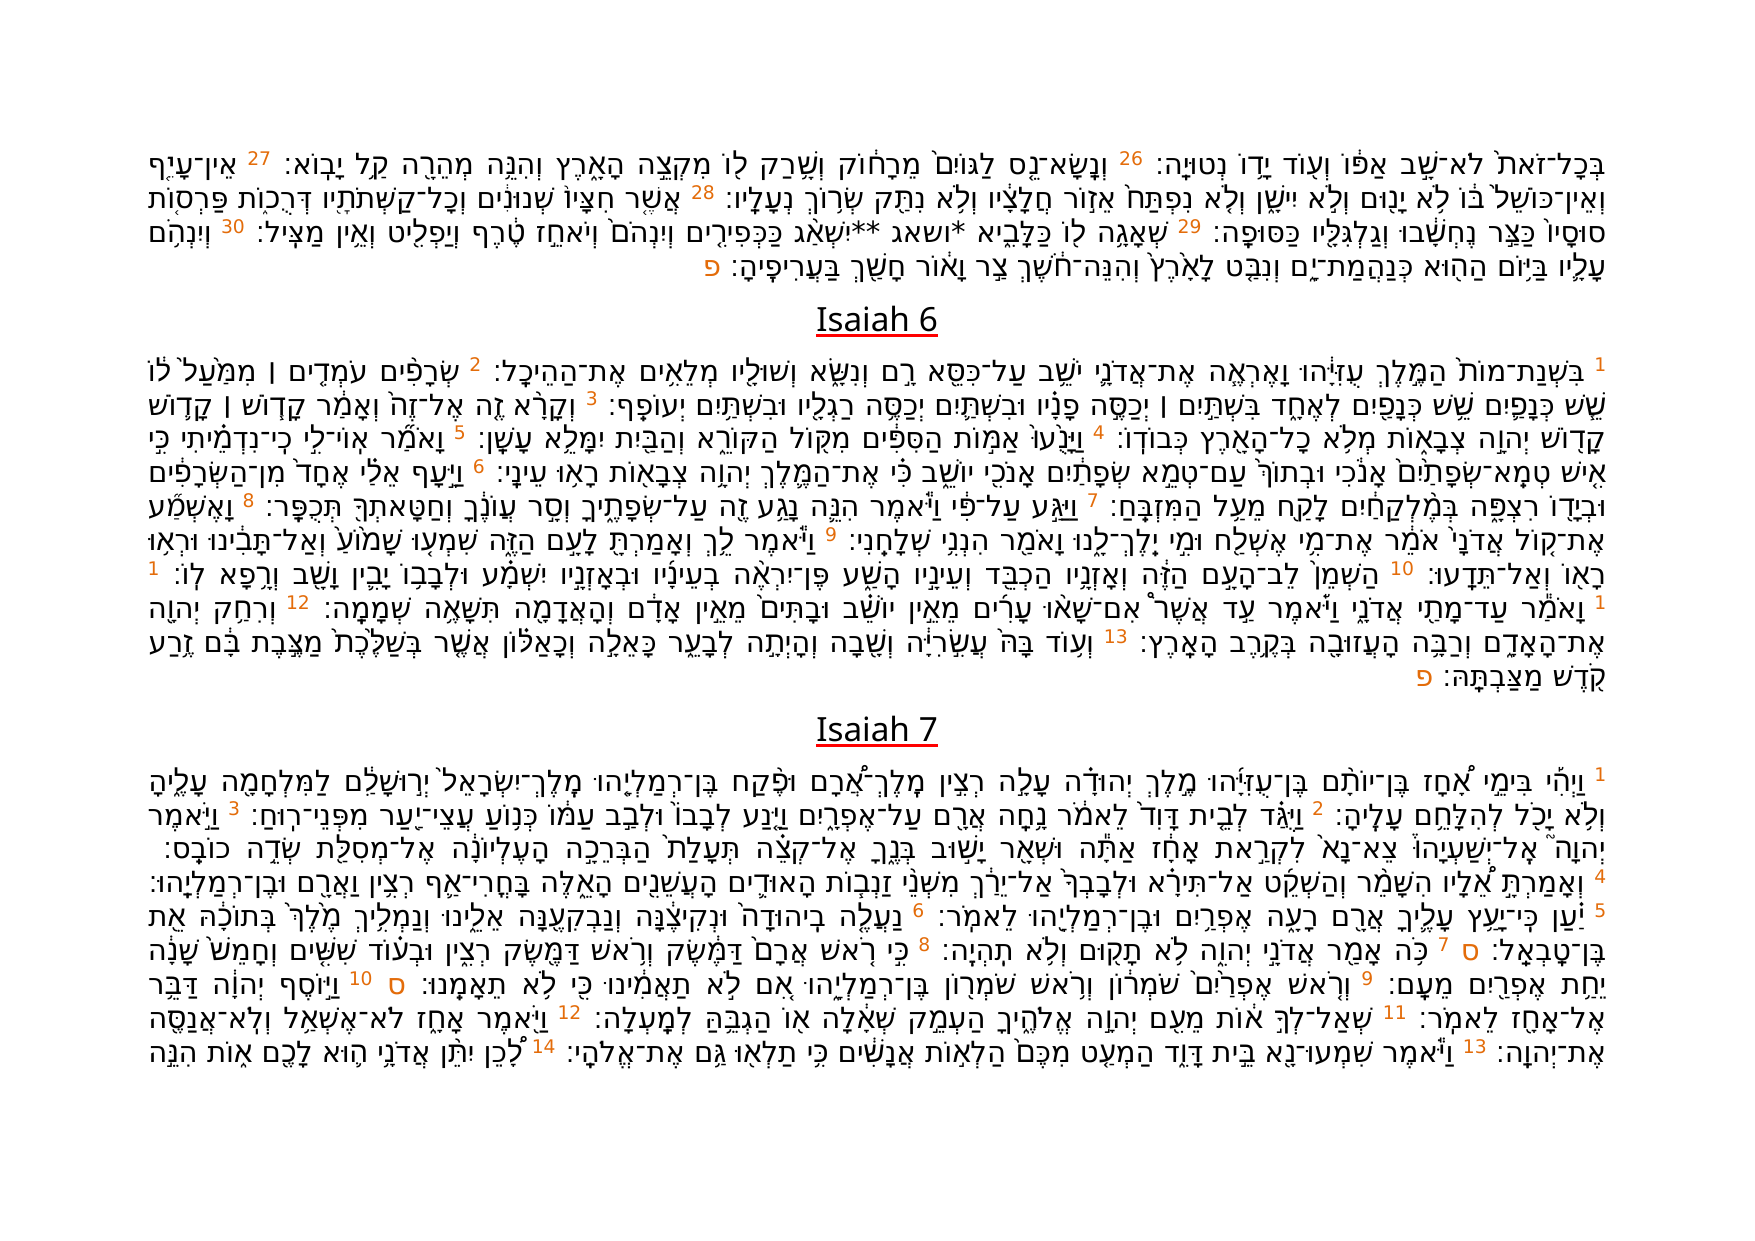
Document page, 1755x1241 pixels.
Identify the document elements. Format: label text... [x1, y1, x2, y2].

text 1 בִּשְׁנַת־מוֹת֙ הַמֶּ֣לֶךְ עֻזִּיָּ֔הוּ וָאֶרְאֶ֧ה אֶת־אֲדֹנָ֛י יֹשֵׁ֥ב עַל־כִּסֵּ֖א רָ֣ם וְנִשָּׂ֑א וְשׁוּלָ֖יו מְלֵאִ֥ים אֶת־הַהֵיכָֽל׃ 2 שְׂרָפִ֨ים עֹמְדִ֤ים ׀ מִמַּ֙עַל֙ ל֔וֹ שֵׁ֧שׁ כְּנָפַ֛יִם שֵׁ֥שׁ כְּנָפַ֖יִם לְאֶחָ֑ד בִּשְׁתַּ֣יִם ׀ יְכַסֶּ֣ה פָנָ֗יו וּבִשְׁתַּ֛יִם יְכַסֶּ֥ה רַגְלָ֖יו וּבִשְׁתַּ֥יִם יְעוֹפֵֽף׃ ‬‬‬3 וְקָרָ֨א זֶ֤ה אֶל־זֶה֙ וְאָמַ֔ר קָד֧וֹשׁ ׀ קָד֛וֹשׁ קָד֖וֹשׁ יְהוָ֣ה צְבָא֑וֹת מְלֹ֥א כָל־הָאָ֖רֶץ כְּבוֹדֽוֹ׃ ‬‬‬4 וַיָּנֻ֙עוּ֙ אַמּ֣וֹת הַסִּפִּ֔ים מִקּ֖וֹל הַקּוֹרֵ֑א וְהַבַּ֖יִת יִמָּלֵ֥א עָשָֽׁן׃ ‬‬‬5 וָאֹמַ֞ר אֽוֹי־לִ֣י כִֽי־נִדְמֵ֗יתִי כִּ֣י אִ֤ישׁ טְמֵֽא־שְׂפָתַ֙יִם֙ אָנֹ֔כִי וּבְתוֹךְ֙ עַם־טְמֵ֣א שְׂפָתַ֔יִם אָנֹכִ֖י יוֹשֵׁ֑ב כִּ֗י אֶת־הַמֶּ֛לֶךְ יְהוָ֥ה צְבָא֖וֹת רָא֥וּ עֵינָֽי׃ ‬‬‬6 וַיָּ֣עָף אֵלַ֗י אֶחָד֙ מִן־הַשְּׂרָפִ֔ים וּבְיָד֖וֹ רִצְפָּ֑ה בְּמֶ֨לְקַחַ֔יִם לָקַ֖ח מֵעַ֥ל הַמִּזְבֵּֽחַ׃ ‬‬‬7 וַיַּגַּ֣ע עַל־פִּ֔י וַיֹּ֕אמֶר הִנֵּ֛ה נָגַ֥ע זֶ֖ה עַל־שְׂפָתֶ֑יךָ וְסָ֣ר עֲוֺנֶ֔ךָ וְחַטָּאתְךָ֖ תְּכֻפָּֽר׃ ‬‬‬8 וָאֶשְׁמַ֞ע אֶת־ק֤וֹל אֲדֹנָי֙ אֹמֵ֔ר אֶת־מִ֥י אֶשְׁלַ֖ח וּמִ֣י יֵֽלֶךְ־לָ֑נוּ וָאֹמַ֖ר הִנְנִ֥י שְׁלָחֵֽנִי׃ ‬‬‬9 וַיֹּ֕אמֶר לֵ֥ךְ וְאָמַרְתָּ֖ לָעָ֣ם הַזֶּ֑ה שִׁמְע֤וּ שָׁמ֙וֹעַ֙ וְאַל־תָּבִ֔ינוּ וּרְא֥וּ רָא֖וֹ וְאַל־תֵּדָֽעוּ׃ ‬‬‬10 הַשְׁמֵן֙ לֵב־הָעָ֣ם הַזֶּ֔ה וְאָזְנָ֥יו הַכְבֵּ֖ד וְעֵינָ֣יו הָשַׁ֑ע פֶּן־יִרְאֶ֨ה בְעֵינָ֜יו וּבְאָזְנָ֣יו יִשְׁמָ֗ע וּלְבָב֥וֹ יָבִ֛ין וָשָׁ֖ב וְרָ֥פָא לֽוֹ׃ ‬‬‬11 וָאֹמַ֕ר עַד־מָתַ֖י אֲדֹנָ֑י וַיֹּ֡אמֶר עַ֣ד אֲשֶׁר֩ אִם־שָׁא֨וּ עָרִ֜ים מֵאֵ֣ין יוֹשֵׁ֗ב וּבָתִּים֙ מֵאֵ֣ין אָדָ֔ם וְהָאֲדָמָ֖ה תִּשָּׁאֶ֥ה שְׁמָמָֽה׃ ‬‬‬12 וְרִחַ֥ק יְהוָ֖ה אֶת־הָאָדָ֑ם וְרַבָּ֥ה הָעֲזוּבָ֖ה בְּקֶ֥רֶב הָאָֽרֶץ׃ ‬‬‬13 וְע֥וֹד בָּהּ֙ עֲשִׂ֣רִיָּ֔ה וְשָׁ֖בָה וְהָיְתָ֣ה לְבָעֵ֑ר כָּאֵלָ֣ה וְכָאַלּ֗וֹן אֲשֶׁ֤ר בְּשַׁלֶּ֙כֶת֙ מַצֶּ֣בֶת בָּ֔ם זֶ֥רַע קֹ֖דֶשׁ מַצַּבְתָּֽהּ׃ פ ‬‬‬‬‬‬‬‬‬‬‬‬‬‬‬ [148, 354, 1606, 693]
text 1 וַיְהִ֡י בִּימֵ֣י אָ֠חָז בֶּן־יוֹתָ֨ם בֶּן־עֻזִּיָּ֜הוּ מֶ֣לֶךְ יְהוּדָ֗ה עָלָ֣ה רְצִ֣ין מֶֽלֶךְ־אֲ֠רָם וּפֶ֨קַח בֶּן־רְמַלְיָ֤הוּ מֶֽלֶךְ־יִשְׂרָאֵל֙ יְר֣וּשָׁלִַ֔ם לַמִּלְחָמָ֖ה עָלֶ֑יהָ וְלֹ֥א יָכֹ֖ל לְהִלָּחֵ֥ם עָלֶֽיהָ׃ 2 וַיֻּגַּ֗ד לְבֵ֤ית דָּוִד֙ לֵאמֹ֔ר נָ֥חָֽה אֲרָ֖ם עַל־אֶפְרָ֑יִם וַיָּ֤נַע לְבָבוֹ֙ וּלְבַ֣ב עַמּ֔וֹ כְּנ֥וֹעַ עֲצֵי־יַ֖עַר מִפְּנֵי־רֽוּחַ׃ ‬‬‬3 וַיֹּ֣אמֶר יְהוָה֮ אֶֽל־יְשַׁעְיָהוּ֒ צֵא־נָא֙ לִקְרַ֣את אָחָ֔ז אַתָּ֕ה וּשְׁאָ֖ר יָשׁ֣וּב בְּנֶ֑ךָ אֶל־קְצֵ֗ה תְּעָלַת֙ הַבְּרֵכָ֣ה הָעֶלְיוֹנָ֔ה אֶל־מְסִלַּ֖ת שְׂדֵ֥ה כוֹבֵֽס׃ ‬‬‬4 וְאָמַרְתָּ֣ אֵ֠לָיו הִשָּׁמֵ֨ר וְהַשְׁקֵ֜ט אַל־תִּירָ֗א וּלְבָבְךָ֙ אַל־יֵרַ֔ךְ מִשְּׁנֵ֨י זַנְב֧וֹת הָאוּדִ֛ים הָעֲשֵׁנִ֖ים הָאֵ֑לֶּה בָּחֳרִי־אַ֛ף רְצִ֥ין וַאֲרָ֖ם וּבֶן־רְמַלְיָֽהוּ׃ ‬‬‬5 יַ֗עַן כִּֽי־יָעַ֥ץ עָלֶ֛יךָ אֲרָ֖ם רָעָ֑ה אֶפְרַ֥יִם וּבֶן־רְמַלְיָ֖הוּ לֵאמֹֽר׃ ‬‬‬6 נַעֲלֶ֤ה בִֽיהוּדָה֙ וּנְקִיצֶ֔נָּה וְנַבְקִעֶ֖נָּה אֵלֵ֑ינוּ וְנַמְלִ֥יךְ מֶ֙לֶךְ֙ בְּתוֹכָ֔הּ אֵ֖ת בֶּן־טָֽבְאַֽל׃ ס ‬‬‬7 כֹּ֥ה אָמַ֖ר אֲדֹנָ֣י יְהוִ֑ה לֹ֥א תָק֖וּם וְלֹ֥א תִֽהְיֶֽה׃ ‬‬‬8 כִּ֣י רֹ֤אשׁ אֲרָם֙ דַּמֶּ֔שֶׂק וְרֹ֥אשׁ דַּמֶּ֖שֶׂק רְצִ֑ין וּבְע֗וֹד שִׁשִּׁ֤ים וְחָמֵשׁ֙ שָׁנָ֔ה יֵחַ֥ת אֶפְרַ֖יִם מֵעָֽם׃ ‬‬‬9 וְרֹ֤אשׁ אֶפְרַ֙יִם֙ שֹׁמְר֔וֹן וְרֹ֥אשׁ שֹׁמְר֖וֹן בֶּן־רְמַלְיָ֑הוּ אִ֚ם לֹ֣א תַאֲמִ֔ינוּ כִּ֖י לֹ֥א תֵאָמֵֽנוּ׃ ס ‬‬‬10 וַיּ֣וֹסֶף יְהוָ֔ה דַּבֵּ֥ר אֶל־אָחָ֖ז לֵאמֹֽר׃ ‬‬‬11 שְׁאַל־לְךָ֣ א֔וֹת מֵעִ֖ם יְהוָ֣ה אֱלֹהֶ֑יךָ הַעְמֵ֣ק שְׁאָ֔לָה א֖וֹ הַגְבֵּ֥הַּ לְמָֽעְלָה׃ ‬‬‬12 וַיֹּ֖אמֶר אָחָ֑ז לֹא־אֶשְׁאַ֥ל וְלֹֽא־אֲנַסֶּ֖ה אֶת־יְהוָֽה׃ ‬‬‬13 וַיֹּ֕אמֶר שִׁמְעוּ־נָ֖א בֵּ֣ית דָּוִ֑ד הַמְעַ֤ט מִכֶּם֙ הַלְא֣וֹת אֲנָשִׁ֔ים כִּ֥י תַלְא֖וּ גַּ֥ם אֶת־אֱלֹהָֽי׃ ‬‬‬14 לָ֠כֵן יִתֵּ֨ן אֲדֹנָ֥י ה֛וּא לָכֶ֖ם א֑וֹת הִנֵּ֣ה הָעַלְמָ֗ה הָרָה֙ וְיֹלֶ֣דֶת בֵּ֔ן וְקָרָ֥את שְׁמ֖וֹ עִמָּ֥נוּ אֵֽל׃ ‬‬‬15 חֶמְאָ֥ה וּדְבַ֖שׁ יֹאכֵ֑ל לְדַעְתּ֛וֹ מָא֥וֹס בָּרָ֖ע וּבָח֥וֹר בַּטּֽוֹב׃ ‬‬‬16 כִּ֠י בְּטֶ֨רֶם יֵדַ֥ע הַנַּ֛עַר מָאֹ֥ס בָּרָ֖ע וּבָחֹ֣ר בַּטּ֑וֹב תֵּעָזֵ֤ב הָאֲדָמָה֙ אֲשֶׁ֣ר אַתָּ֣ה קָ֔ץ מִפְּנֵ֖י שְׁנֵ֥י מְלָכֶֽיהָ׃ ‬‬‬17 יָבִ֨יא יְהוָ֜ה עָלֶ֗יךָ וְעַֽל־עַמְּךָ֮ וְעַל־בֵּ֣ית אָבִיךָ֒ יָמִים֙ אֲשֶׁ֣ר לֹא־בָ֔אוּ לְמִיּ֥וֹם סוּר־אֶפְרַ֖יִם מֵעַ֣ל יְהוּדָ֑ה אֵ֖ת מֶ֥לֶךְ אַשּֽׁוּר׃ פ ‬‬‬‬‬‬‬‬‬‬‬‬‬‬‬‬ [148, 764, 1606, 1069]
text Isaiah 6 [148, 296, 1606, 341]
text Isaiah 7 [148, 706, 1606, 751]
text 11 ה֛וֹי מַשְׁכִּימֵ֥י בַבֹּ֖קֶר שֵׁכָ֣ר יִרְדֹּ֑פוּ מְאַחֲרֵ֣י בַנֶּ֔שֶׁף יַ֖יִן יַדְלִיקֵֽם׃ ‬‬‬12 וְהָיָ֨ה כִנּ֜וֹר וָנֶ֗בֶל תֹּ֧ף וְחָלִ֛יל וָיַ֖יִן מִשְׁתֵּיהֶ֑ם וְאֵ֨ת פֹּ֤עַל יְהוָה֙ לֹ֣א יַבִּ֔יטוּ וּמַעֲשֵׂ֥ה יָדָ֖יו לֹ֥א רָאֽוּ׃ ‬‬‬13 לָכֵ֛ן גָּלָ֥ה עַמִּ֖י מִבְּלִי־דָ֑עַת וּכְבוֹדוֹ֙ מְתֵ֣י רָעָ֔ב וַהֲמוֹנ֖וֹ צִחֵ֥ה צָמָֽא׃ ‬‬‬14 לָכֵ֗ן הִרְחִ֤יבָה שְּׁאוֹל֙ נַפְשָׁ֔הּ וּפָעֲרָ֥ה פִ֖יהָ לִבְלִי־חֹ֑ק וְיָרַ֨ד הֲדָרָ֧הּ וַהֲמוֹנָ֛הּ וּשְׁאוֹנָ֖הּ וְעָלֵ֥ז בָּֽהּ׃ ‬‬‬15 וַיִּשַּׁ֥ח אָדָ֖ם וַיִּשְׁפַּל־אִ֑ישׁ וְעֵינֵ֥י גְבֹהִ֖ים תִּשְׁפַּֽלְנָה׃ ‬‬‬16 וַיִּגְבַּ֛ה יְהוָ֥ה צְבָא֖וֹת בַּמִּשְׁפָּ֑ט וְהָאֵל֙ הַקָּד֔וֹשׁ נִקְדָּ֖שׁ בִּצְדָקָֽה׃ ‬‬‬17 וְרָע֥וּ כְבָשִׂ֖ים כְּדָבְרָ֑ם וְחָרְב֥וֹת מֵחִ֖ים גָּרִ֥ים יֹאכֵֽלוּ׃ ‬‬‬18 ה֛וֹי מֹשְׁכֵ֥י הֶֽעָוֺ֖ן בְּחַבְלֵ֣י הַשָּׁ֑וְא וְכַעֲב֥וֹת הָעֲגָלָ֖ה חַטָּאָֽה׃ ‬‬‬19 הָאֹמְרִ֗ים יְמַהֵ֧ר ׀ יָחִ֛ישָׁה מַעֲשֵׂ֖הוּ לְמַ֣עַן נִרְאֶ֑ה וְתִקְרַ֣ב וְתָב֗וֹאָה עֲצַ֛ת קְד֥וֹשׁ יִשְׂרָאֵ֖ל וְנֵדָֽעָה׃ ס ‬‬‬20 ה֣וֹי הָאֹמְרִ֥ים לָרַ֛ע ט֖וֹב וְלַטּ֣וֹב רָ֑ע שָׂמִ֨ים חֹ֤שֶׁךְ לְאוֹר֙ וְא֣וֹר לְחֹ֔שֶׁךְ שָׂמִ֥ים מַ֛ר לְמָת֖וֹק וּמָת֥וֹק לְמָֽר׃ ס ‬‬‬21 ה֖וֹי חֲכָמִ֣ים בְּעֵֽינֵיהֶ֑ם וְנֶ֥גֶד פְּנֵיהֶ֖ם נְבֹנִֽים׃ ‬‬‬22 ה֕וֹי גִּבּוֹרִ֖ים לִשְׁתּ֣וֹת יָ֑יִן וְאַנְשֵׁי־חַ֖יִל לִמְסֹ֥ךְ שֵׁכָֽר׃ ‬‬‬23 מַצְדִּיקֵ֥י רָשָׁ֖ע עֵ֣קֶב שֹׁ֑חַד וְצִדְקַ֥ת צַדִּיקִ֖ים יָסִ֥ירוּ מִמֶּֽנּוּ׃ ס ‬‬‬24 לָכֵן֩ כֶּאֱכֹ֨ל קַ֜שׁ לְשׁ֣וֹן אֵ֗שׁ וַחֲשַׁ֤שׁ לֶֽהָבָה֙ יִרְפֶּ֔ה שָׁרְשָׁם֙ כַּמָּ֣ק יִֽהְיֶ֔ה וּפִרְחָ֖ם כָּאָבָ֣ק יַעֲלֶ֑ה כִּ֣י מָאֲס֗וּ אֵ֚ת תּוֹרַת֙ יְהוָ֣ה צְבָא֔וֹת וְאֵ֛ת אִמְרַ֥ת קְדֽוֹשׁ־יִשְׂרָאֵ֖ל נִאֵֽצוּ׃ ‬‬‬25 עַל־כֵּ֡ן חָרָה֩ אַף־יְהוָ֨ה בְּעַמּ֜וֹ וַיֵּ֣ט יָד֧וֹ עָלָ֣יו וַיַּכֵּ֗הוּ וַֽיִּרְגְּזוּ֙ הֶֽהָרִ֔ים וַתְּהִ֧י נִבְלָתָ֛ם כַּסּוּחָ֖ה בְּקֶ֣רֶב חוּצ֑וֹת בְּכָל־זֹאת֙ לֹא־שָׁ֣ב אַפּ֔וֹ וְע֖וֹד יָד֥וֹ נְטוּיָֽה׃ ‬‬‬26 וְנָֽשָׂא־נֵ֤ס לַגּוֹיִם֙ מֵרָח֔וֹק וְשָׁ֥רַק ל֖וֹ מִקְצֵ֣ה הָאָ֑רֶץ וְהִנֵּ֥ה מְהֵרָ֖ה קַ֥ל יָבֽוֹא׃ ‬‬‬27 אֵין־עָיֵ֤ף וְאֵין־כּוֹשֵׁל֙ בּ֔וֹ לֹ֥א יָנ֖וּם וְלֹ֣א יִישָׁ֑ן וְלֹ֤א נִפְתַּח֙ אֵז֣וֹר חֲלָצָ֔יו וְלֹ֥א נִתַּ֖ק שְׂר֥וֹךְ נְעָלָֽיו׃ ‬‬‬28 אֲשֶׁ֤ר חִצָּיו֙ שְׁנוּנִ֔ים וְכָל־קַשְּׁתֹתָ֖יו דְּרֻכ֑וֹת פַּרְס֤וֹת סוּסָיו֙ כַּצַּ֣ר נֶחְשָׁ֔בוּ וְגַלְגִּלָּ֖יו כַּסּוּפָֽה׃ ‬‬‬29 שְׁאָגָ֥ה ל֖וֹ כַּלָּבִ֑יא *ושאג **יִשְׁאַ֨ג כַּכְּפִירִ֤ים וְיִנְהֹם֙ וְיֹאחֵ֣ז טֶ֔רֶף וְיַפְלִ֖יט וְאֵ֥ין מַצִּֽיל׃ ‬‬‬30 וְיִנְהֹ֥ם עָלָ֛יו בַּיּ֥וֹם הַה֖וּא כְּנַהֲמַת־יָ֑ם וְנִבַּ֤ט לָאָ֙רֶץ֙ וְהִנֵּה־חֹ֔שֶׁךְ צַ֣ר וָא֔וֹר חָשַׁ֖ךְ בַּעֲרִיפֶֽיהָ׃ פ ‬‬‬‬‬‬‬‬‬‬‬‬‬‬‬‬‬‬‬‬‬‬‬ [148, 148, 1606, 283]
